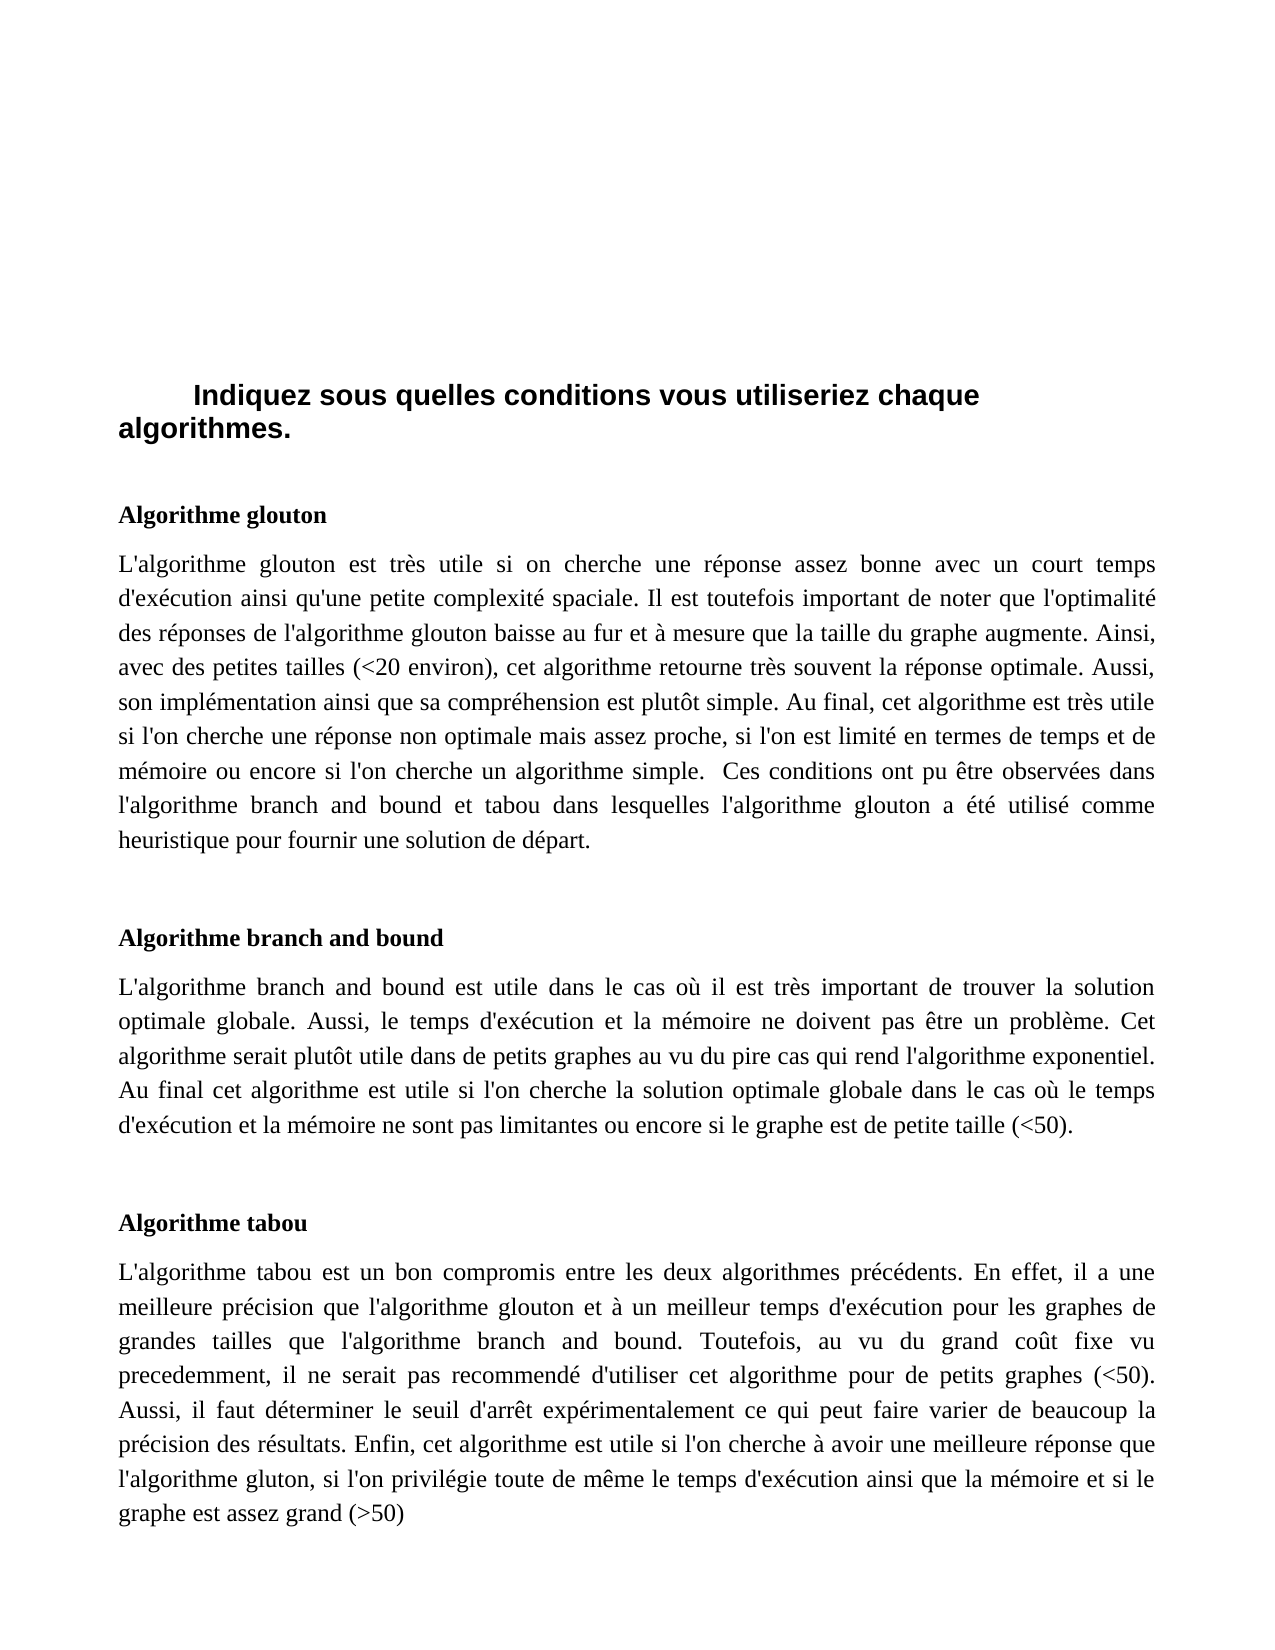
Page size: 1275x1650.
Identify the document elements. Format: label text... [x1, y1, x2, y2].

text L'algorithme tabou est un bon compromis entre les deux algorithmes précédents. En effet, il a une meilleure précision que l'algorithme glouton et à un meilleur temps d'exécution pour les graphes de grandes tailles que l'algorithme branch and bound. Toutefois, au vu du grand coût fixe vu precedemment, il ne serait pas recommendé d'utiliser cet algorithme pour de petits graphes (<50). Aussi, il faut déterminer le seuil d'arrêt expérimentalement ce qui peut faire varier de beaucoup la précision des résultats. Enfin, cet algorithme est utile si l'on cherche à avoir une meilleure réponse que l'algorithme gluton, si l'on privilégie toute de même le temps d'exécution ainsi que la mémoire et si le graphe est assez grand (>50) [118, 1257, 1157, 1527]
text L'algorithme glouton est très utile si on cherche une réponse assez bonne avec un court temps d'exécution ainsi qu'une petite complexité spaciale. Il est toutefois important de noter que l'optimalité des réponses de l'algorithme glouton baisse au fur et à mesure que la taille du graphe augmente. Ainsi, avec des petites tailles (<20 environ), cet algorithme retourne très souvent la réponse optimale. Aussi, son implémentation ainsi que sa compréhension est plutôt simple. Au final, cet algorithme est très utile si l'on cherche une réponse non optimale mais assez proche, si l'on est limité en termes de temps et de mémoire ou encore si l'on cherche un algorithme simple. Ces conditions ont pu être observées dans l'algorithme branch and bound et tabou dans lesquelles l'algorithme glouton a été utilisé comme heuristique pour fournir une solution de départ. [118, 549, 1157, 853]
text L'algorithme branch and bound est utile dans le cas où il est très important de trouver la solution optimale globale. Aussi, le temps d'exécution et la mémoire ne doivent pas être un problème. Cet algorithme serait plutôt utile dans de petits graphes au vu du pire cas qui rend l'algorithme exponentiel. Au final cet algorithme est utile si l'on cherche la solution optimale globale dans le cas où le temps d'exécution et la mémoire ne sont pas limitantes ou encore si le graphe est de petite taille (<50). [118, 972, 1157, 1139]
text Algorithme glouton [118, 500, 1157, 529]
text Algorithme branch and bound [118, 923, 1157, 952]
text Algorithme tabou [118, 1208, 1157, 1237]
list Indiquez sous quelles conditions vous utiliseriez chaque algorithmes. [118, 378, 1157, 445]
